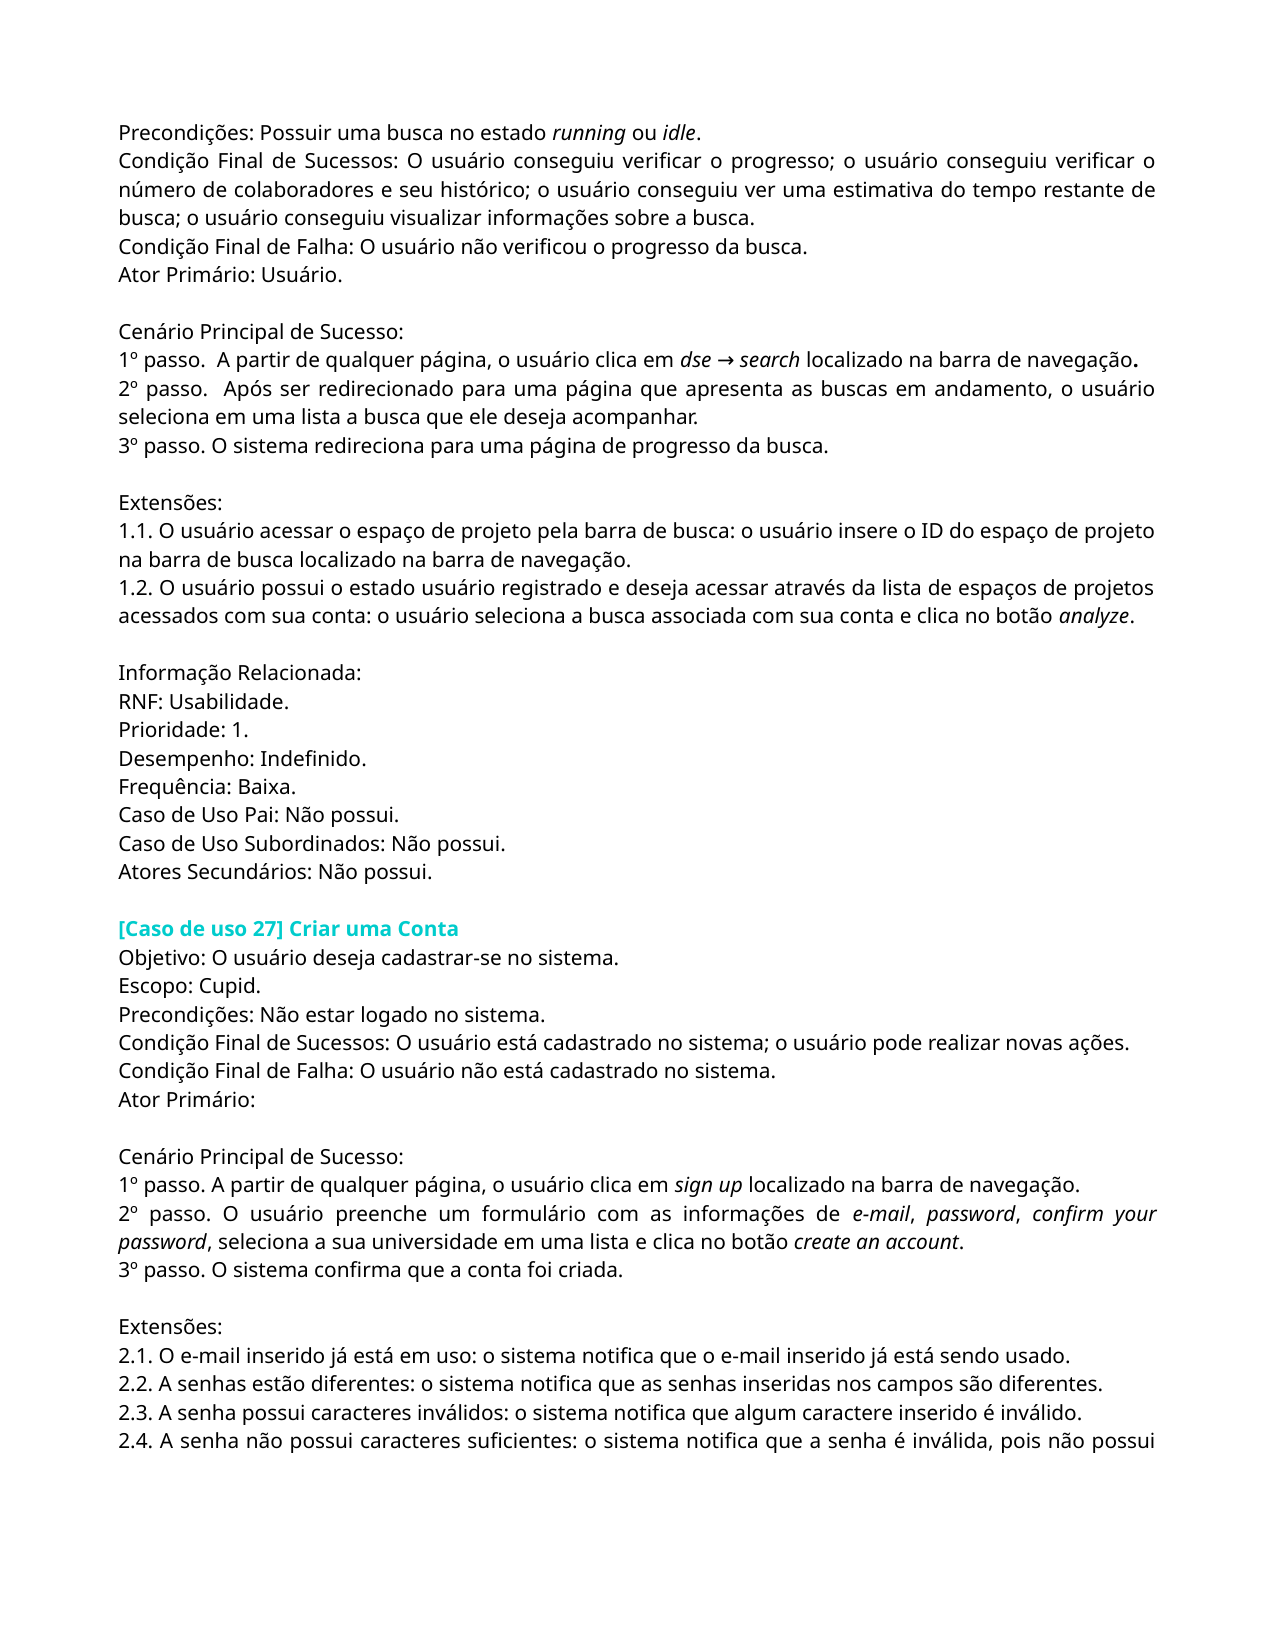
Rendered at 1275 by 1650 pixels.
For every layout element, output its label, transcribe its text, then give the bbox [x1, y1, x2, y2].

text Extensões: [118, 1312, 1157, 1341]
text 2.1. O e-mail inserido já está em uso: o sistema notifica que o e-mail inserido já está sendo usado. [118, 1341, 1157, 1369]
text 1º passo. A partir de qualquer página, o usuário clica em dse → search localizado na barra de navegação. [118, 346, 1157, 374]
text Precondições: Não estar logado no sistema. [118, 1000, 1157, 1028]
text Ator Primário: Usuário. [118, 260, 1157, 289]
text Condição Final de Falha: O usuário não verificou o progresso da busca. [118, 232, 1157, 260]
text Objetivo: O usuário deseja cadastrar-se no sistema. [118, 943, 1157, 971]
text [Caso de uso 27] Criar uma Conta [118, 914, 1157, 943]
text Precondições: Possuir uma busca no estado running ou idle. [118, 118, 1157, 147]
text 1º passo. A partir de qualquer página, o usuário clica em sign up localizado na barra de navegação. [118, 1170, 1157, 1199]
text Frequência: Baixa. [118, 772, 1157, 801]
text 2º passo. O usuário preenche um formulário com as informações de e-mail, password, confirm your password, seleciona a sua universidade em uma lista e clica no botão create an account. [118, 1199, 1157, 1256]
text 1.1. O usuário acessar o espaço de projeto pela barra de busca: o usuário insere o ID do espaço de projeto na barra de busca localizado na barra de navegação. [118, 516, 1157, 573]
text 2.2. A senhas estão diferentes: o sistema notifica que as senhas inseridas nos campos são diferentes. [118, 1369, 1157, 1398]
text 2.4. A senha não possui caracteres suficientes: o sistema notifica que a senha é inválida, pois não possui [118, 1426, 1157, 1455]
text Desempenho: Indefinido. [118, 744, 1157, 772]
text Prioridade: 1. [118, 715, 1157, 744]
text Condição Final de Sucessos: O usuário está cadastrado no sistema; o usuário pode realizar novas ações. [118, 1028, 1157, 1057]
text Condição Final de Sucessos: O usuário conseguiu verificar o progresso; o usuário conseguiu verificar o número de colaboradores e seu histórico; o usuário conseguiu ver uma estimativa do tempo restante de busca; o usuário conseguiu visualizar informações sobre a busca. [118, 147, 1157, 232]
text Extensões: [118, 488, 1157, 516]
text Cenário Principal de Sucesso: [118, 317, 1157, 346]
text Escopo: Cupid. [118, 971, 1157, 1000]
text Caso de Uso Pai: Não possui. [118, 801, 1157, 829]
text Caso de Uso Subordinados: Não possui. [118, 829, 1157, 857]
text 2.3. A senha possui caracteres inválidos: o sistema notifica que algum caractere inserido é inválido. [118, 1398, 1157, 1426]
text RNF: Usabilidade. [118, 687, 1157, 715]
text 3º passo. O sistema redireciona para uma página de progresso da busca. [118, 431, 1157, 459]
text Informação Relacionada: [118, 658, 1157, 687]
text 3º passo. O sistema confirma que a conta foi criada. [118, 1256, 1157, 1284]
text 1.2. O usuário possui o estado usuário registrado e deseja acessar através da lista de espaços de projetos acessados com sua conta: o usuário seleciona a busca associada com sua conta e clica no botão analyze. [118, 573, 1157, 630]
text Condição Final de Falha: O usuário não está cadastrado no sistema. [118, 1057, 1157, 1085]
text 2º passo. Após ser redirecionado para uma página que apresenta as buscas em andamento, o usuário seleciona em uma lista a busca que ele deseja acompanhar. [118, 374, 1157, 431]
text Cenário Principal de Sucesso: [118, 1142, 1157, 1170]
text Atores Secundários: Não possui. [118, 857, 1157, 886]
text Ator Primário: [118, 1085, 1157, 1113]
